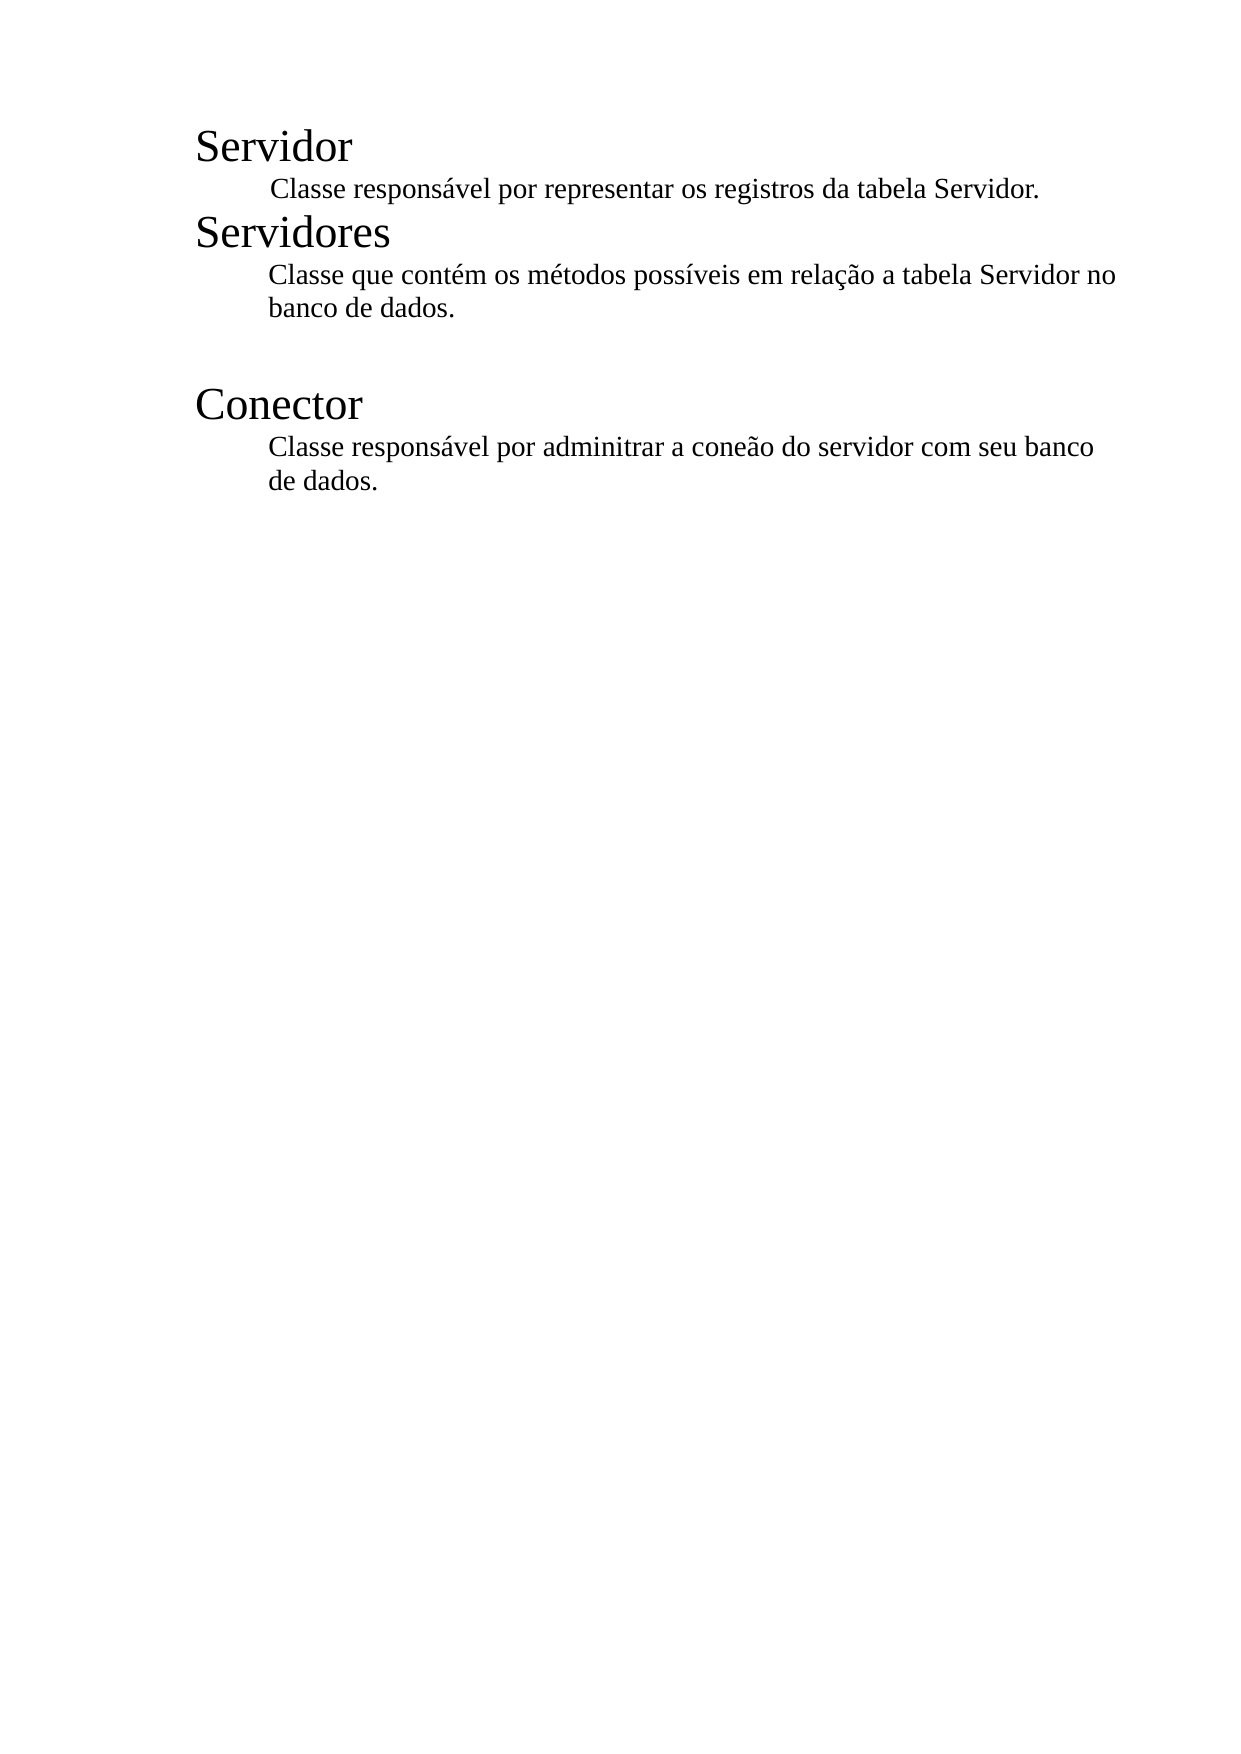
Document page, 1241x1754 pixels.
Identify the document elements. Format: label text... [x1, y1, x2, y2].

text Classe responsável por adminitrar a coneão do servidor com seu banco de dados. [268, 429, 1122, 497]
text Servidor [195, 118, 1122, 171]
text Classe que contém os métodos possíveis em relação a tabela Servidor no banco de dados. [268, 257, 1122, 324]
text Classe responsável por representar os registros da tabela Servidor. [270, 171, 1122, 204]
text Conector [195, 377, 1122, 429]
text Servidores [195, 204, 1122, 257]
